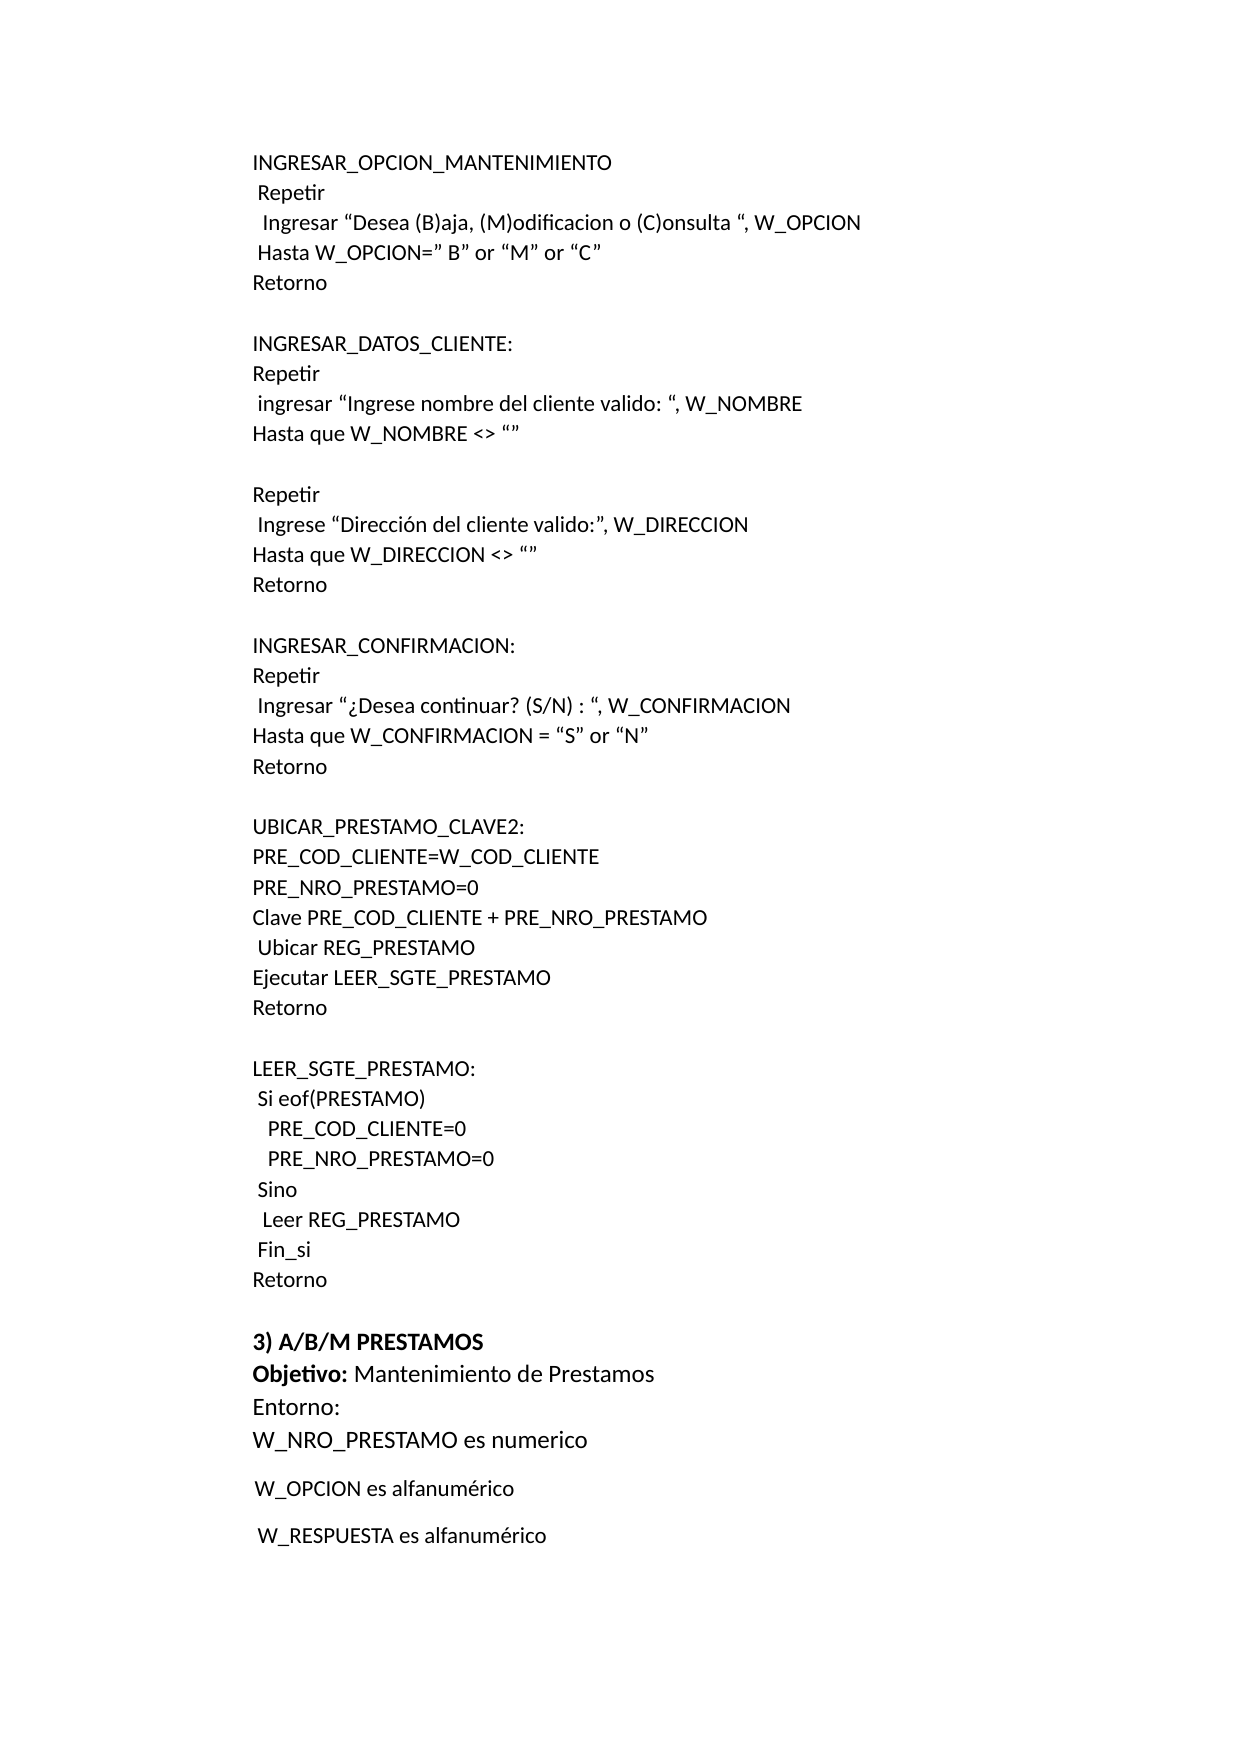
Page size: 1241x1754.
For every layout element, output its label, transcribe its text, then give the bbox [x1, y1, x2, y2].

list Repetir [252, 178, 1063, 206]
list Leer REG_PRESTAMO [252, 1205, 1063, 1233]
list Ingresar “Desea (B)aja, (M)odificacion o (C)onsulta “, W_OPCION [252, 208, 1063, 236]
list Retorno [252, 993, 1063, 1021]
list Retorno [252, 571, 1063, 598]
list Fin_si [252, 1235, 1063, 1263]
list Repetir ingresar “Ingrese nombre del cliente valido: “, W_NOMBRE [252, 359, 1063, 417]
list PRE_NRO_PRESTAMO=0 [252, 1144, 1063, 1172]
list Hasta que W_DIRECCION <> “” [252, 540, 1063, 568]
list PRE_COD_CLIENTE=0 [252, 1114, 1063, 1142]
list Repetir [252, 661, 1063, 689]
list INGRESAR_CONFIRMACION: [252, 631, 1063, 659]
list Clave PRE_COD_CLIENTE + PRE_NRO_PRESTAMO [252, 903, 1063, 931]
list Ingresar “¿Desea continuar? (S/N) : “, W_CONFIRMACION [252, 691, 1063, 719]
list Objetivo: Mantenimiento de Prestamos [252, 1359, 1063, 1389]
list Si eof(PRESTAMO) [252, 1084, 1063, 1112]
list Ingrese “Dirección del cliente valido:”, W_DIRECCION [252, 510, 1063, 538]
list Repetir [252, 480, 1063, 508]
list 3) A/B/M PRESTAMOS [252, 1326, 1063, 1356]
list W_NRO_PRESTAMO es numerico [252, 1424, 1063, 1455]
list Entorno: [252, 1392, 1063, 1422]
list INGRESAR_DATOS_CLIENTE: [252, 329, 1063, 357]
list Retorno [252, 1265, 1063, 1293]
list Retorno [252, 752, 1063, 780]
list Ejecutar LEER_SGTE_PRESTAMO [252, 963, 1063, 991]
list Hasta que W_NOMBRE <> “” [252, 419, 1063, 447]
list Retorno [252, 268, 1063, 296]
list Sino [252, 1175, 1063, 1203]
list W_RESPUESTA es alfanumérico [252, 1521, 1063, 1549]
list INGRESAR_OPCION_MANTENIMIENTO [252, 148, 1063, 176]
list LEER_SGTE_PRESTAMO: [252, 1054, 1063, 1082]
list UBICAR_PRESTAMO_CLAVE2: [252, 812, 1063, 840]
text W_OPCION es alfanumérico [177, 1474, 1063, 1502]
list Hasta que W_CONFIRMACION = “S” or “N” [252, 722, 1063, 749]
list PRE_COD_CLIENTE=W_COD_CLIENTE [252, 842, 1063, 870]
list Ubicar REG_PRESTAMO [252, 933, 1063, 961]
list Hasta W_OPCION=” B” or “M” or “C” [252, 238, 1063, 266]
list PRE_NRO_PRESTAMO=0 [252, 873, 1063, 901]
